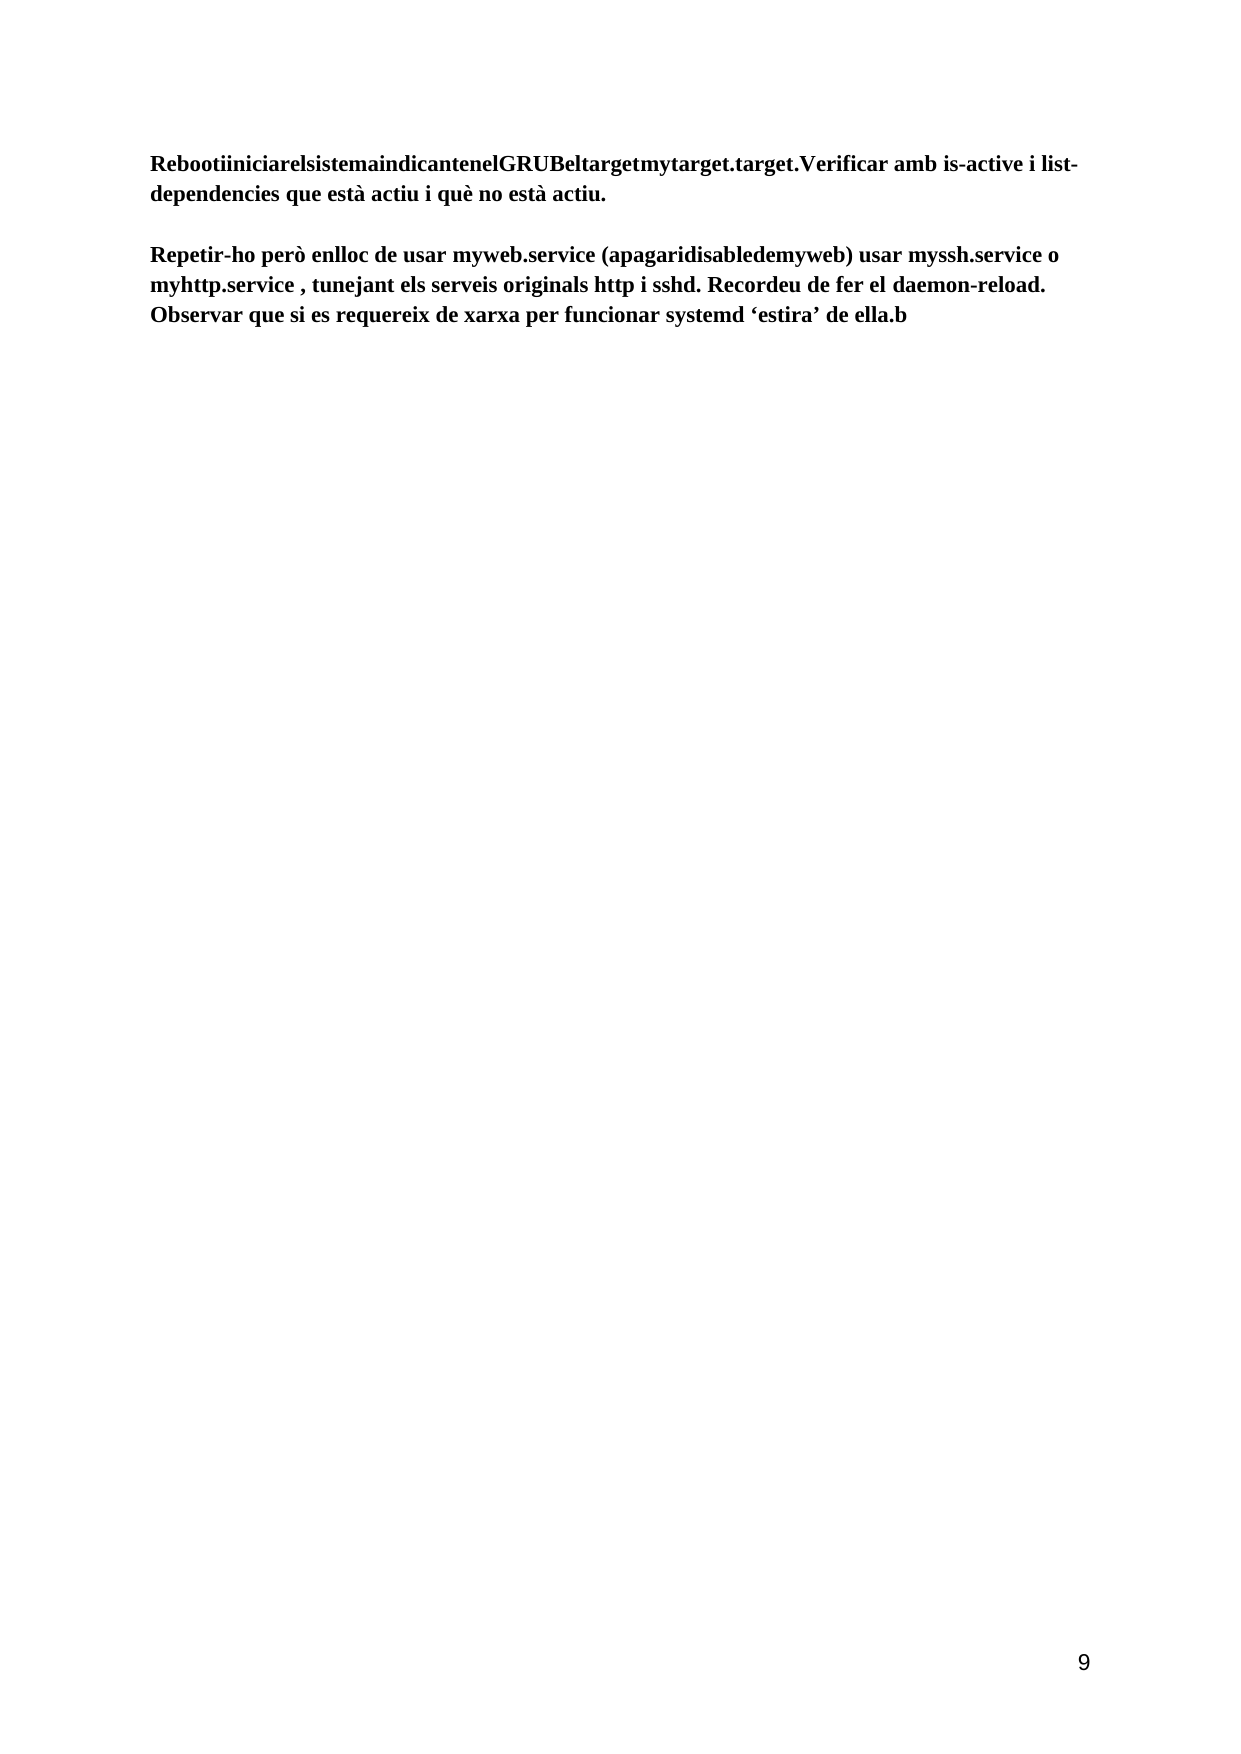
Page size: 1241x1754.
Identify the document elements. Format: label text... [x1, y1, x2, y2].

text RebootiiniciarelsistemaindicantenelGRUBeltarget​mytarget.target​.Verificar amb ​is-active​ i ​list-dependencies​ que està actiu i què no està actiu. [150, 150, 1090, 207]
text Repetir-ho però enlloc de usar ​myweb.service (apagaridisabledemyweb) usar myssh.service o ​myhttp.service​ , tunejant els serveis originals http i sshd. Recordeu de fer el ​daemon-reload​. Observar que si es requereix de xarxa per funcionar systemd ‘estira’ de ella.b [150, 241, 1090, 327]
